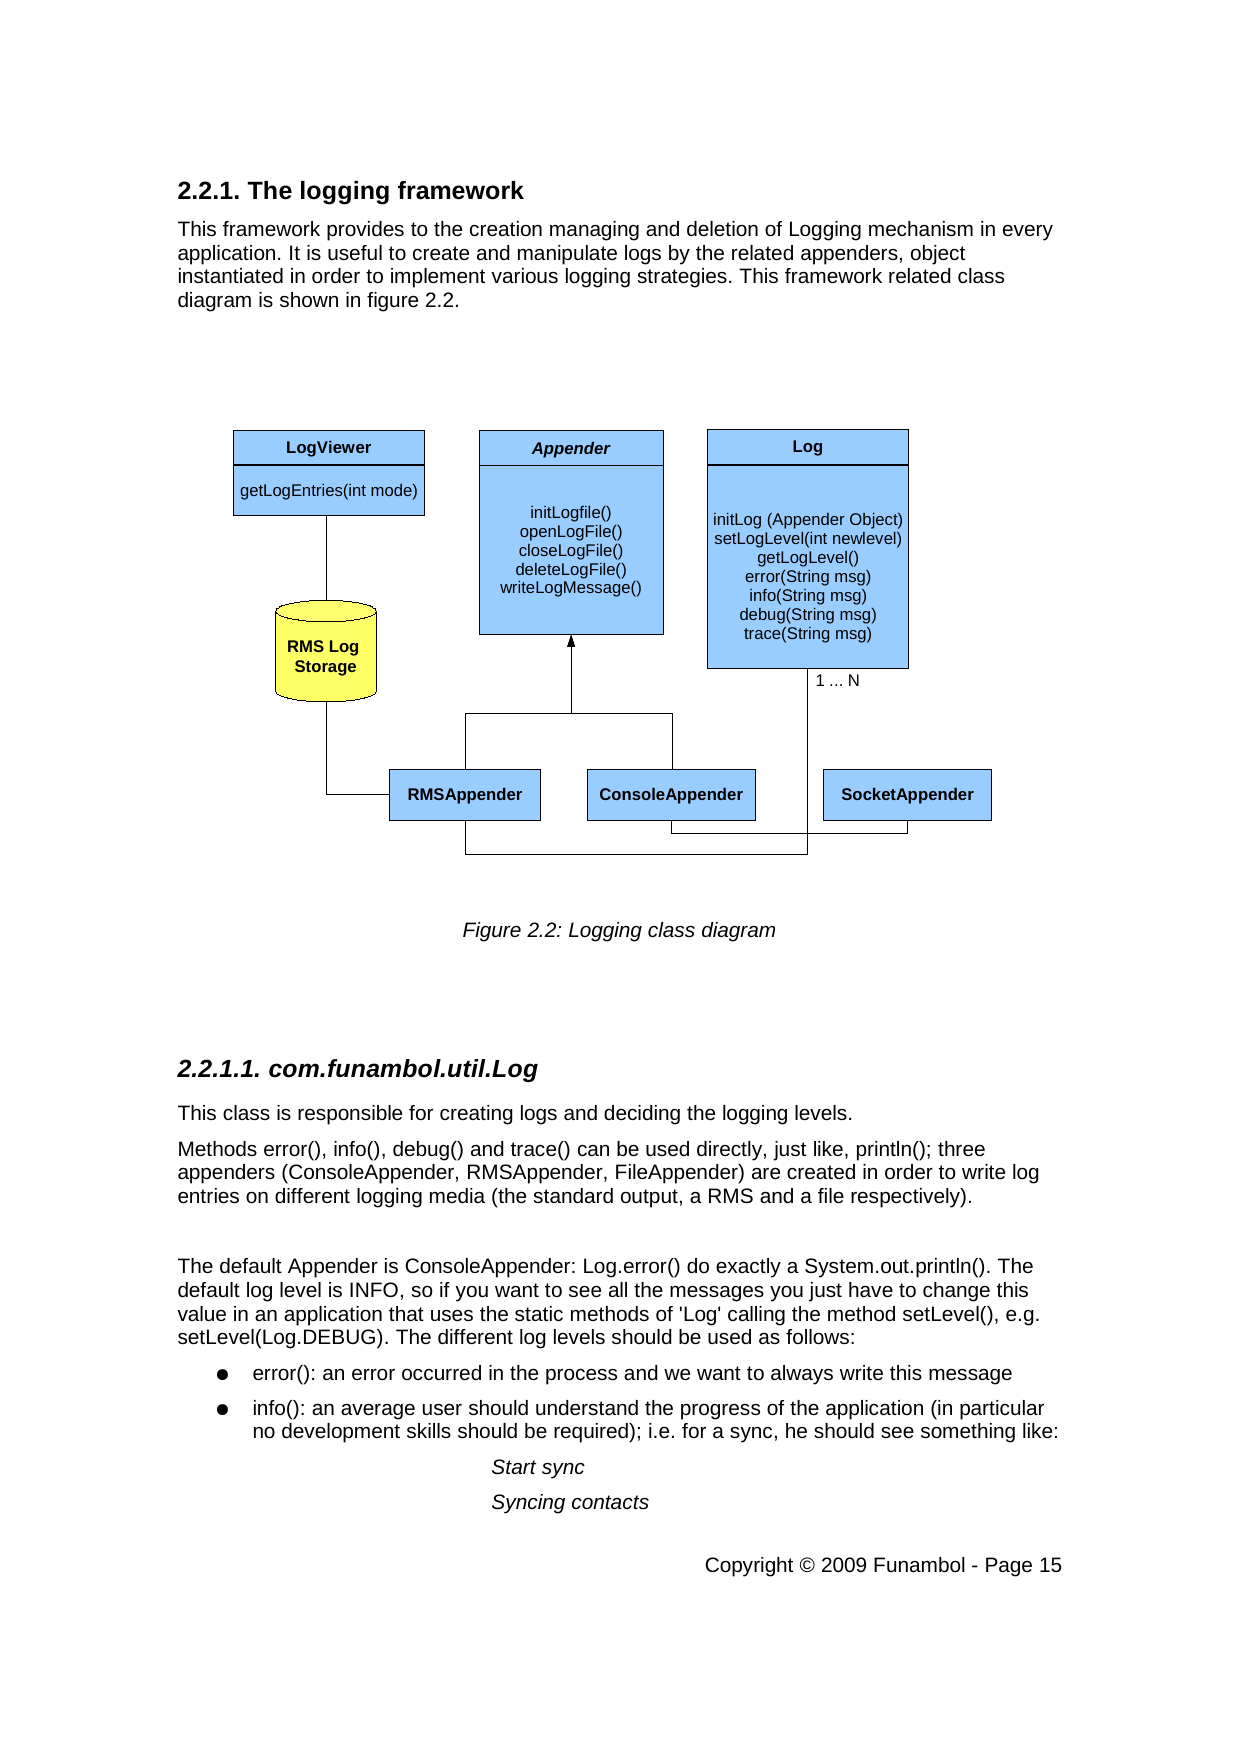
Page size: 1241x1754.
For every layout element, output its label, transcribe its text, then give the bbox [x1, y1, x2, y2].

text Syncing contacts [491, 1491, 1063, 1514]
text This framework provides to the creation managing and deletion of Logging mechanism in every application. It is useful to create and manipulate logs by the related appenders, object instantiated in order to implement various logging strategies. This framework related class diagram is shown in figure 2.2. [177, 217, 1063, 312]
text Start sync [491, 1455, 1063, 1479]
list info(): an average user should understand the progress of the application (in particular no development skills should be required); i.e. for a sync, he should see something like: [215, 1396, 1063, 1443]
text The default Appender is ConsoleAppender: Log.error() do exactly a System.out.println(). The default log level is INFO, so if you want to see all the messages you just have to change this value in an application that uses the static methods of 'Log' calling the method setLevel(), e.g. setLevel(Log.DEBUG). The different log levels should be used as follows: [177, 1255, 1063, 1349]
text This class is responsible for creating logs and deciding the logging levels. [177, 1102, 1063, 1125]
list error(): an error occurred in the process and we want to always write this message [215, 1361, 1063, 1384]
subtitle The logging framework [177, 177, 1063, 205]
text Methods error(), info(), debug() and trace() can be used directly, just like, println(); three appenders (ConsoleAppender, RMSAppender, FileAppender) are created in order to write log entries on different logging media (the standard output, a RMS and a file respectively). [177, 1137, 1063, 1208]
text Figure 2.2: Logging class diagram [157, 341, 1083, 942]
subtitle com.funambol.util.Log [177, 1055, 1063, 1083]
